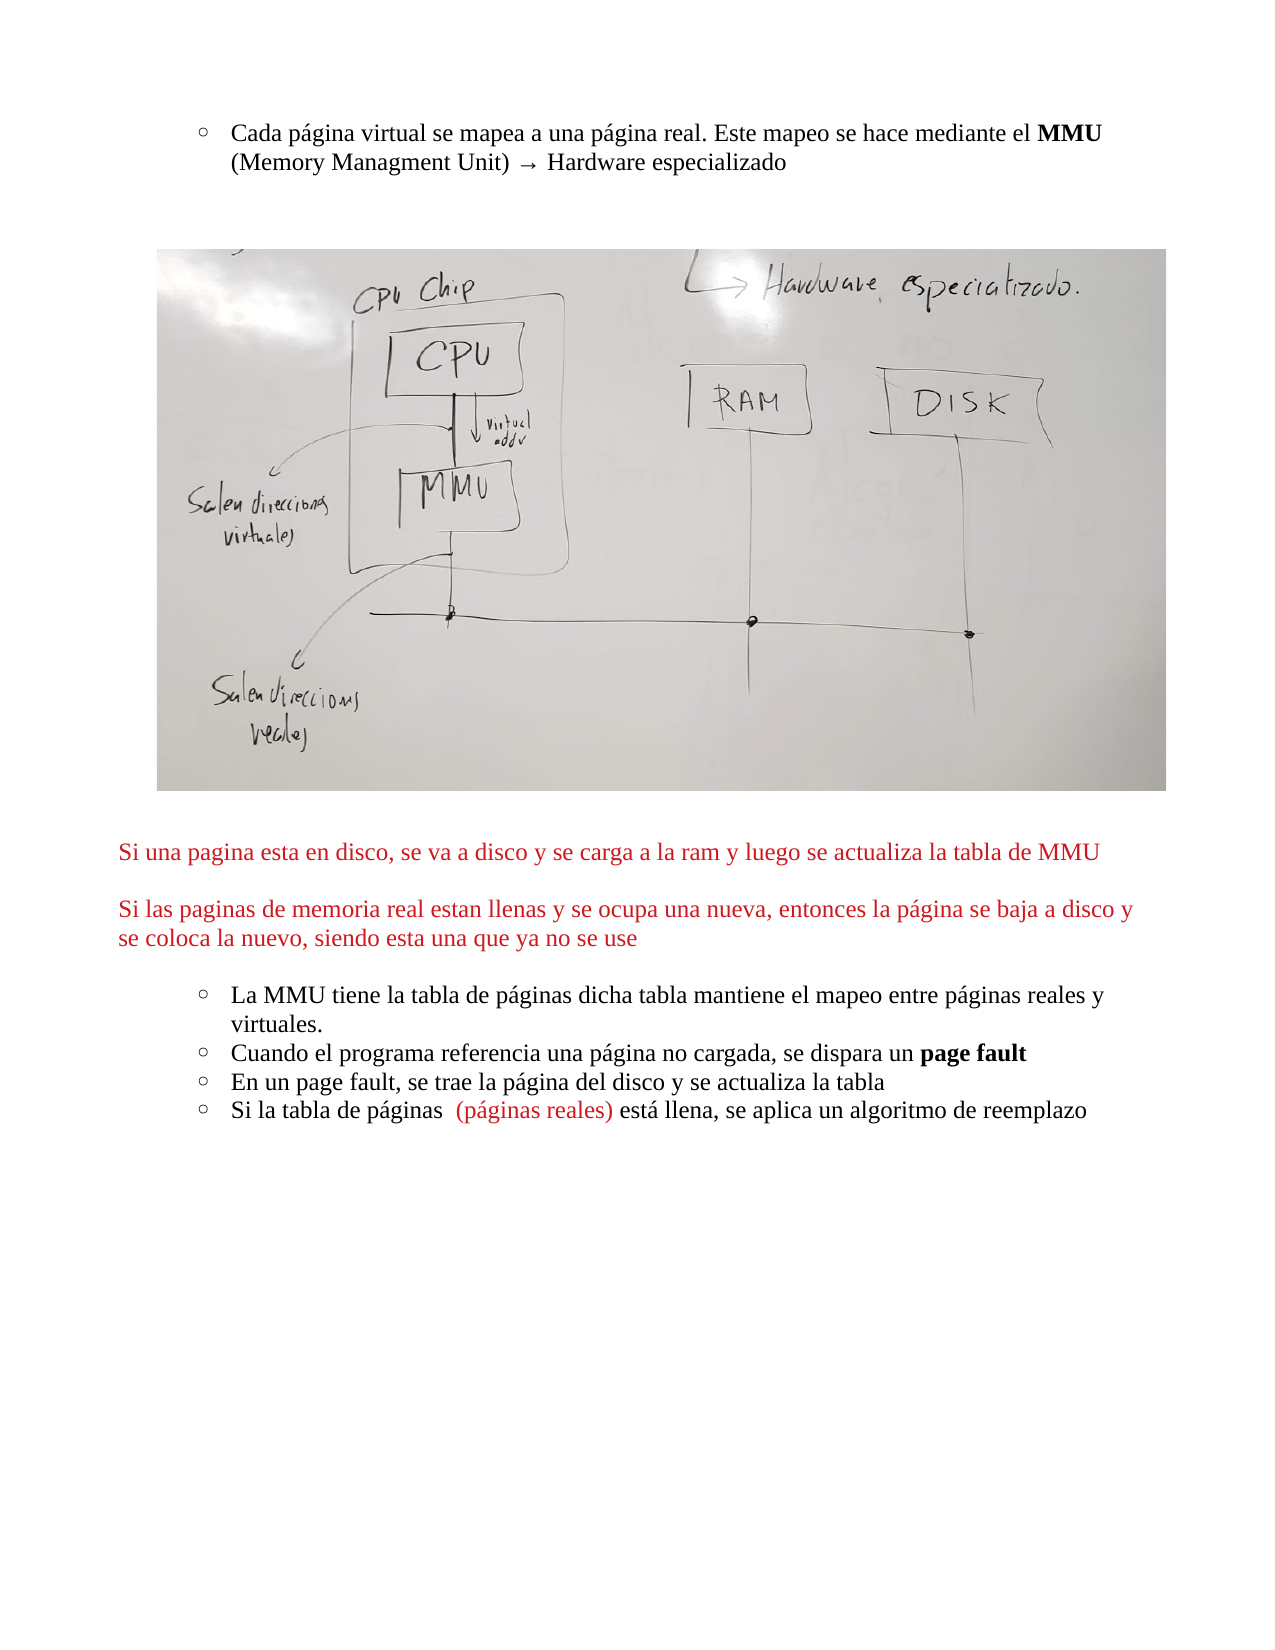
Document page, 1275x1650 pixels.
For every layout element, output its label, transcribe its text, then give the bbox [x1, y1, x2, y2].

list En un page fault, se trae la página del disco y se actualiza la tabla [193, 1182, 1157, 1211]
text Si las paginas de memoria real estan llenas y se ocupa una nueva, entonces la página se baja a disco y se coloca la nuevo, siendo esta una que ya no se use [118, 1009, 1157, 1067]
list Cada página virtual se mapea a una página real. Este mapeo se hace mediante el MMU (Memory Managment Unit) → Hardware especializado [193, 118, 1157, 176]
picture [164, 296, 1191, 973]
list La MMU tiene la tabla de páginas dicha tabla mantiene el mapeo entre páginas reales y virtuales. [193, 1096, 1157, 1153]
list Si la tabla de páginas (páginas reales) está llena, se aplica un algoritmo de reemplazo [193, 1211, 1157, 1239]
text Si una pagina esta en disco, se va a disco y se carga a la ram y luego se actualiza la tabla de MMU [118, 262, 1157, 291]
list Cuando el programa referencia una página no cargada, se dispara un page fault [193, 1153, 1157, 1182]
